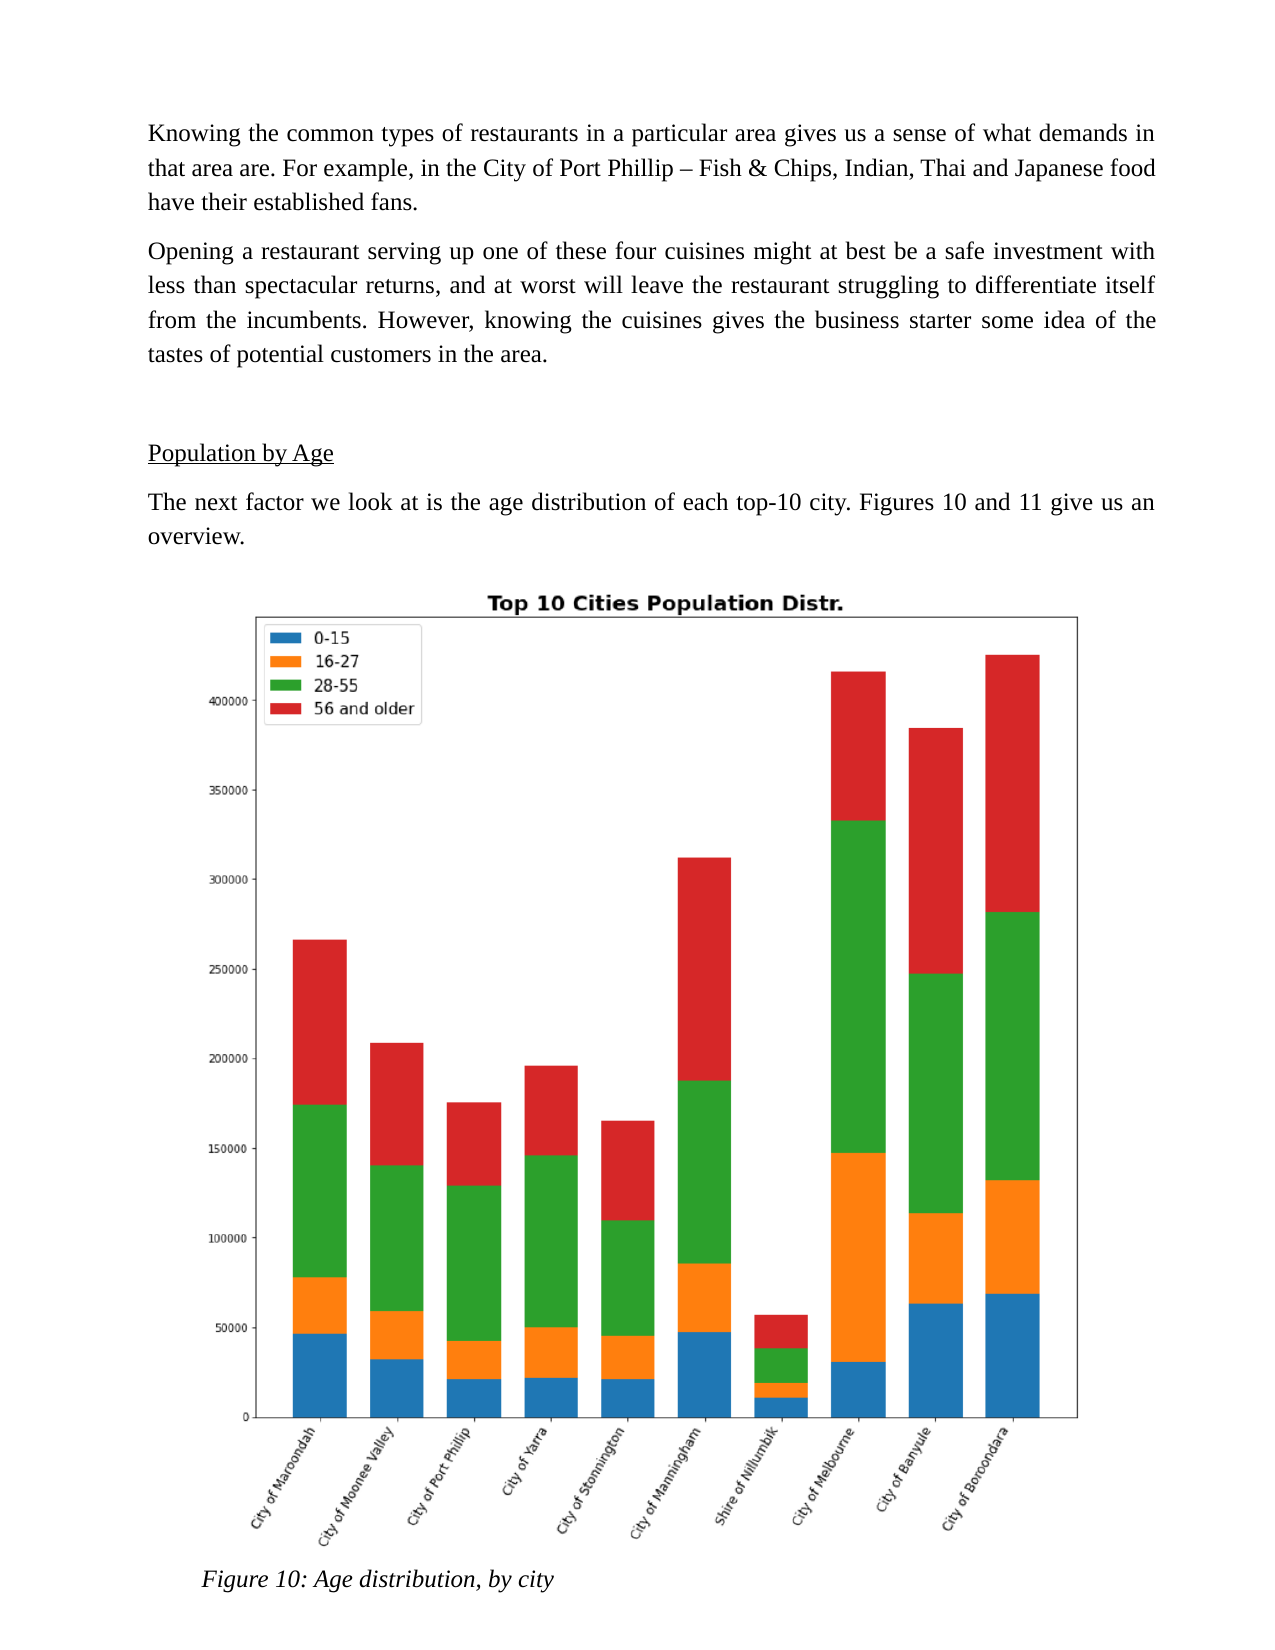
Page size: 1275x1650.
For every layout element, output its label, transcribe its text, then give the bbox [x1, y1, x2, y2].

text Knowing the common types of restaurants in a particular area gives us a sense of what demands in that area are. For example, in the City of Port Phillip – Fish & Chips, Indian, Thai and Japanese food have their established fans. [148, 118, 1157, 216]
text The next factor we look at is the age distribution of each top-10 city. Figures 10 and 11 give us an overview. [148, 487, 1157, 550]
picture [201, 587, 1083, 1559]
text Population by Age [148, 438, 1157, 466]
text Opening a restaurant serving up one of these four cuisines might at best be a safe investment with less than spectacular returns, and at worst will leave the restaurant struggling to differentiate itself from the incumbents. However, knowing the cuisines gives the business starter some idea of the tastes of potential customers in the area. [148, 236, 1157, 368]
text Figure 10: Age distribution, by city [201, 1559, 1083, 1593]
